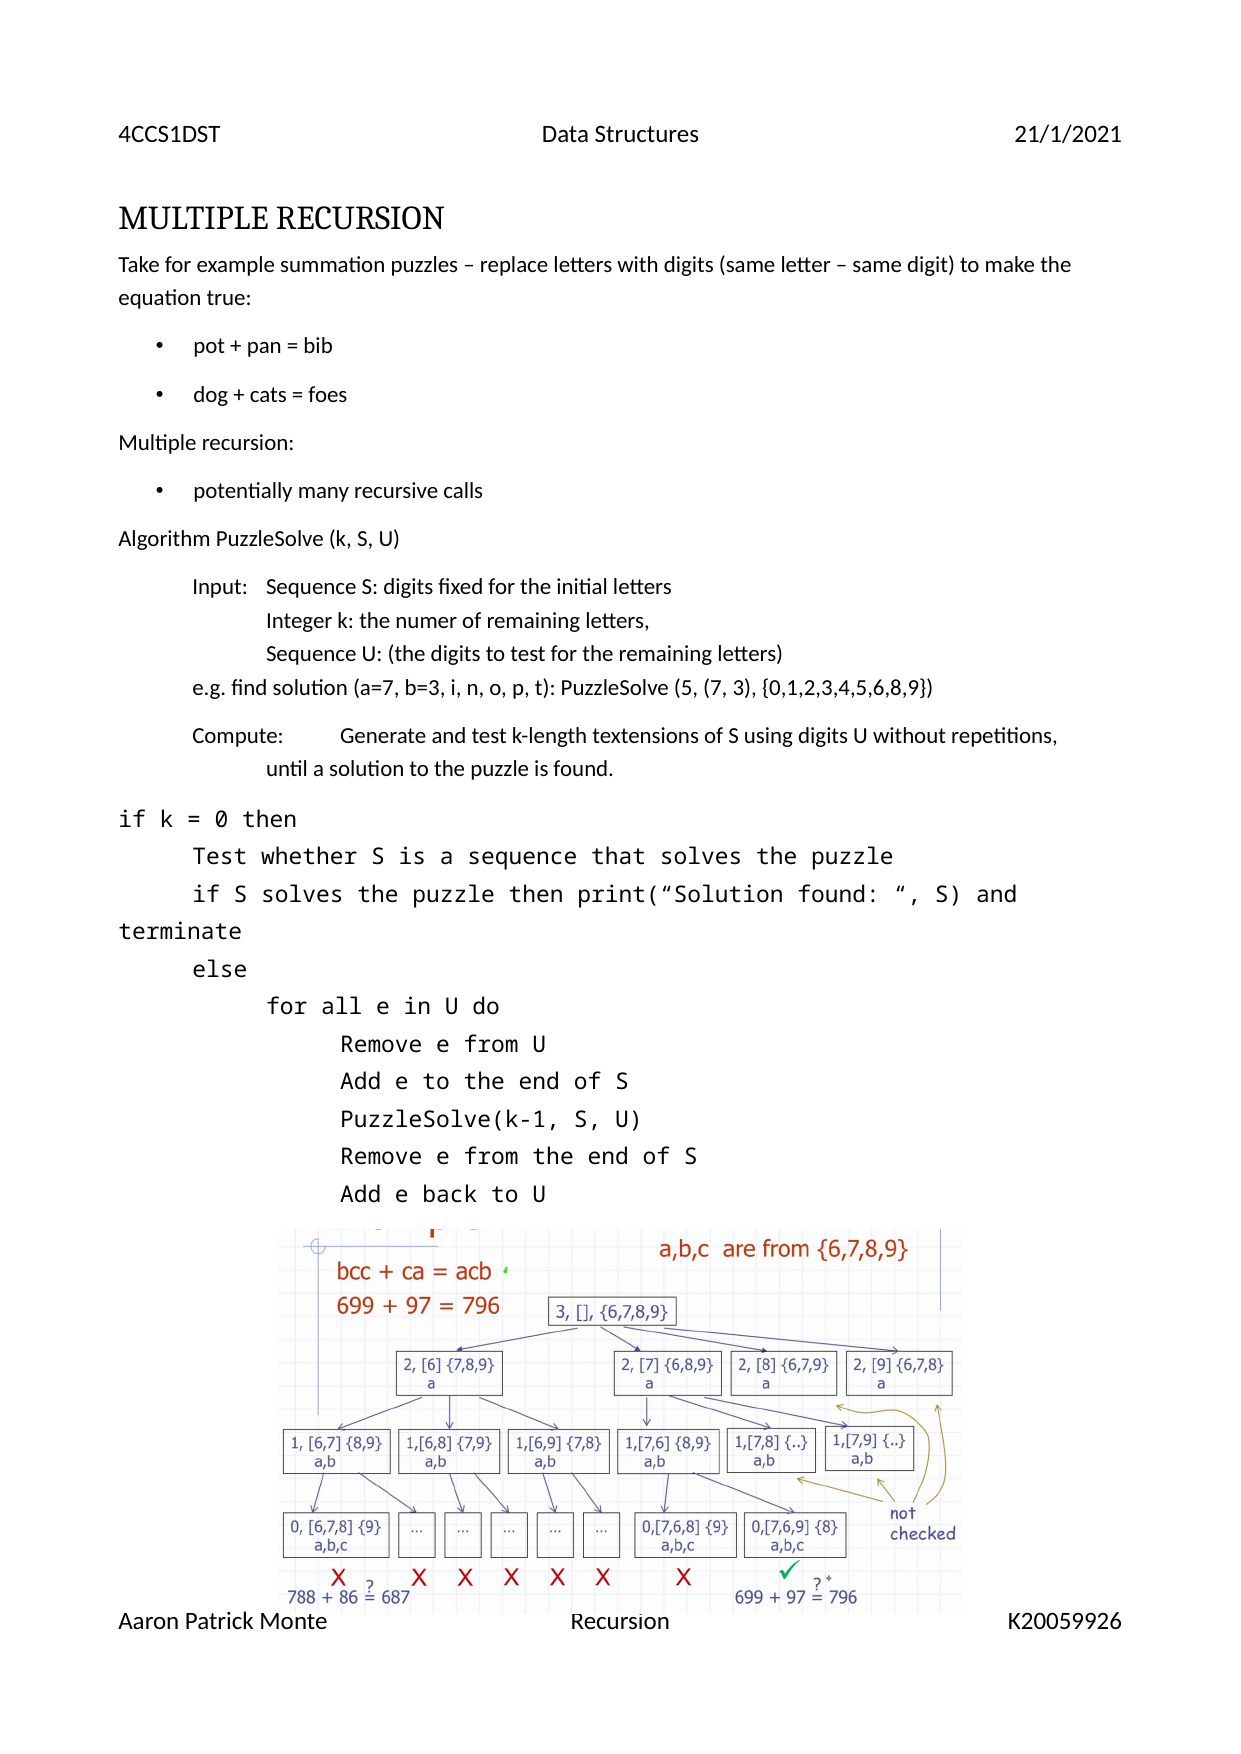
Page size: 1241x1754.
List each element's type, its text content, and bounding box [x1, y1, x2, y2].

text Input: Sequence S: digits fixed for the initial letters Integer k: the numer of remaining letters, Sequence U: (the digits to test for the remaining letters) e.g. find solution (a=7, b=3, i, n, o, p, t): PuzzleSolve (5, (7, 3), {0,1,2,3,4,5,6,8,9}) [118, 572, 1122, 701]
text Multiple recursion: [118, 428, 1122, 456]
text if k = 0 then Test whether S is a sequence that solves the puzzle if S solves the puzzle then print(“Solution found: “, S) and terminate else for all e in U do Remove e from U Add e to the end of S PuzzleSolve(k-1, S, U) Remove e from the end of S Add e back to U [118, 803, 1122, 1209]
subtitle Multiple recursion [118, 199, 1122, 237]
list potentially many recursive calls [156, 476, 1122, 504]
text Take for example summation puzzles – replace letters with digits (same letter – same digit) to make the equation true: [118, 250, 1122, 312]
text Algorithm PuzzleSolve (k, S, U) [118, 524, 1122, 552]
list pot + pan = bib [156, 332, 1122, 360]
text Compute: Generate and test k-length textensions of S using digits U without repetitions, until a solution to the puzzle is found. [118, 721, 1122, 783]
picture [278, 1229, 962, 1614]
list dog + cats = foes [156, 380, 1122, 408]
